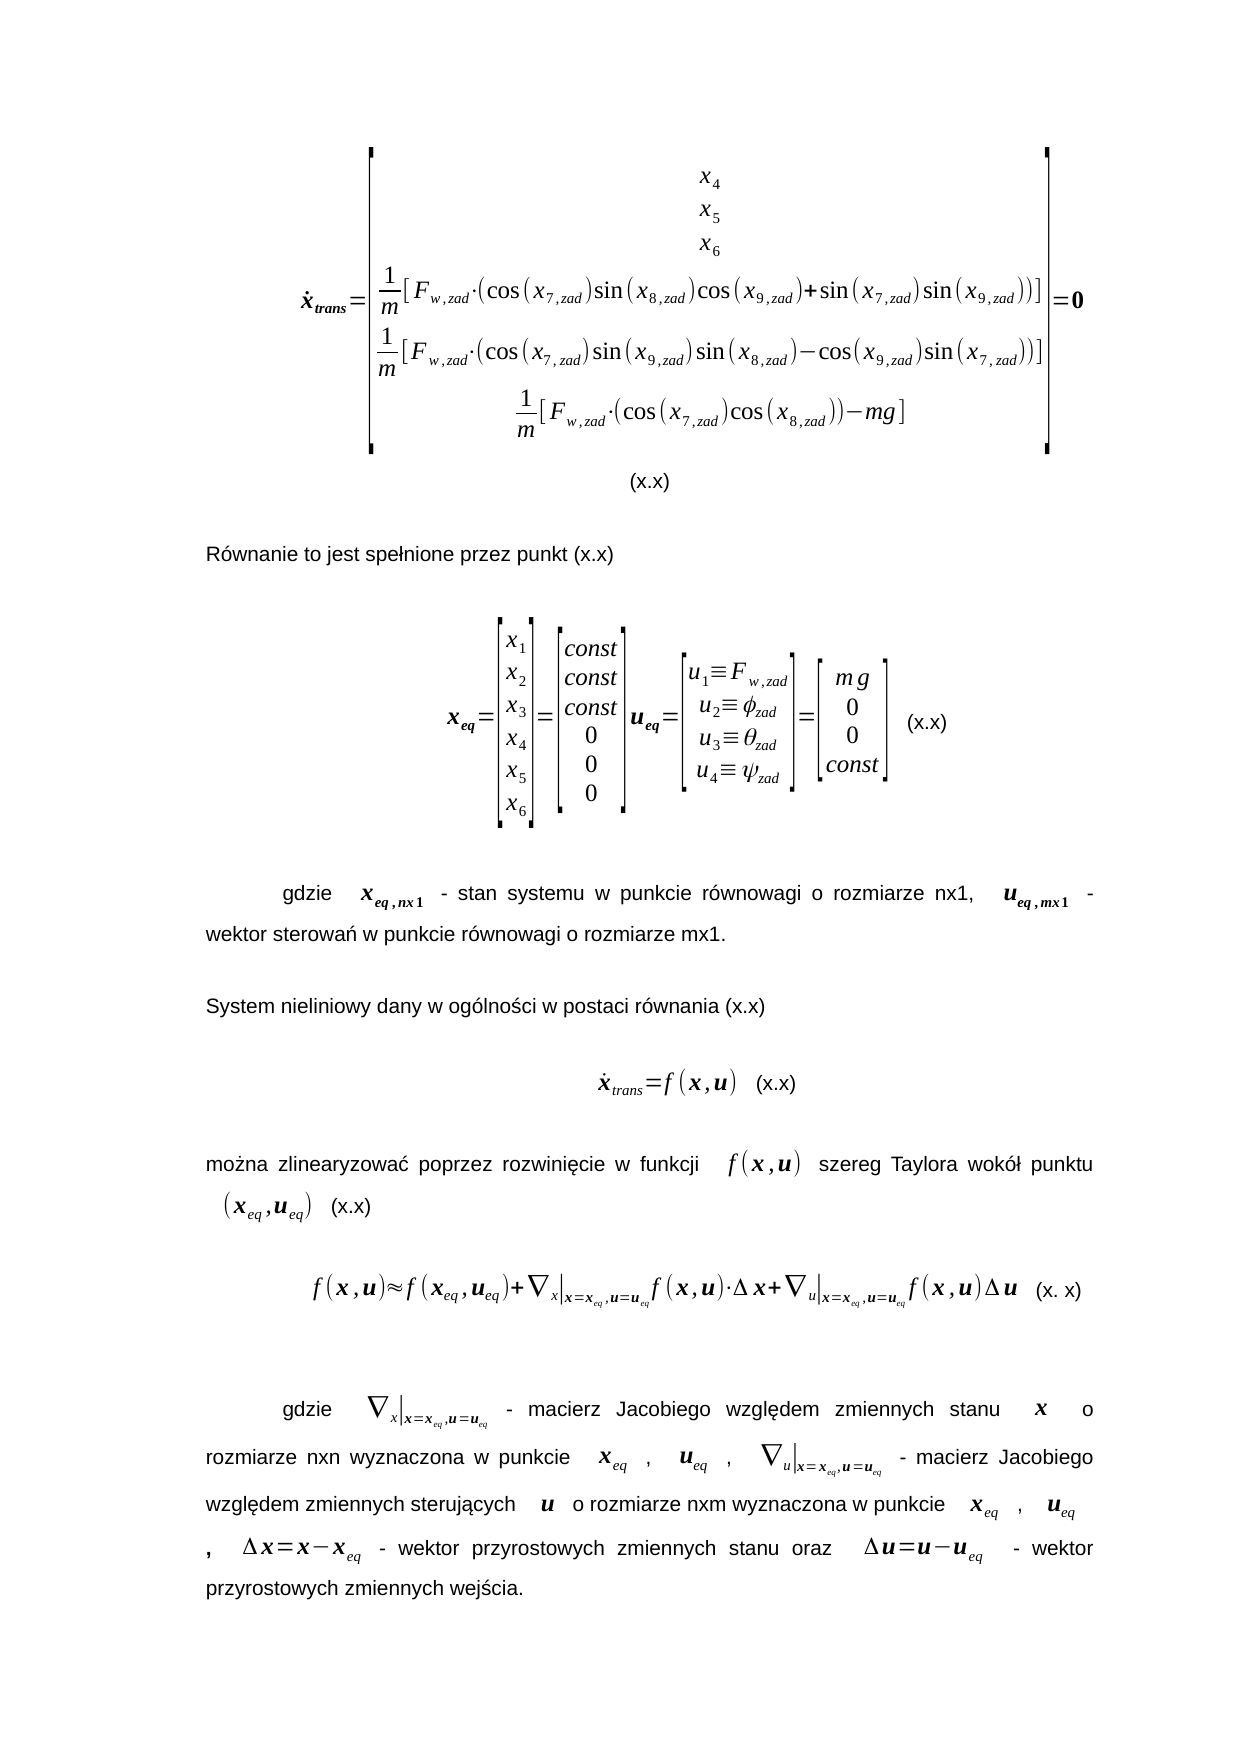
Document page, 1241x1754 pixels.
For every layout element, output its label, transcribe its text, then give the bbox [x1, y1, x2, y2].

text gdzie - stan systemu w punkcie równowagi o rozmiarze nx1, - wektor sterowań w punkcie równowagi o rozmiarze mx1. [206, 878, 1093, 946]
text (x.x) [206, 1067, 1093, 1099]
text (x. x) [206, 1272, 1093, 1308]
text (x.x) [206, 147, 1093, 493]
text gdzie - macierz Jacobiego względem zmiennych stanu o rozmiarze nxn wyznaczona w punkcie , , - macierz Jacobiego względem zmiennych sterujących o rozmiarze nxm wyznaczona w punkcie , , - wektor przyrostowych zmiennych stanu oraz - wektor przyrostowych zmiennych wejścia. [206, 1393, 1093, 1600]
text (x.x) [206, 616, 1093, 829]
text Równanie to jest spełnione przez punkt (x.x) [206, 542, 1093, 566]
text można zlinearyzować poprzez rozwinięcie w funkcji szereg Taylora wokół punktu (x.x) [206, 1148, 1093, 1222]
text System nieliniowy dany w ogólności w postaci równania (x.x) [206, 994, 1093, 1018]
